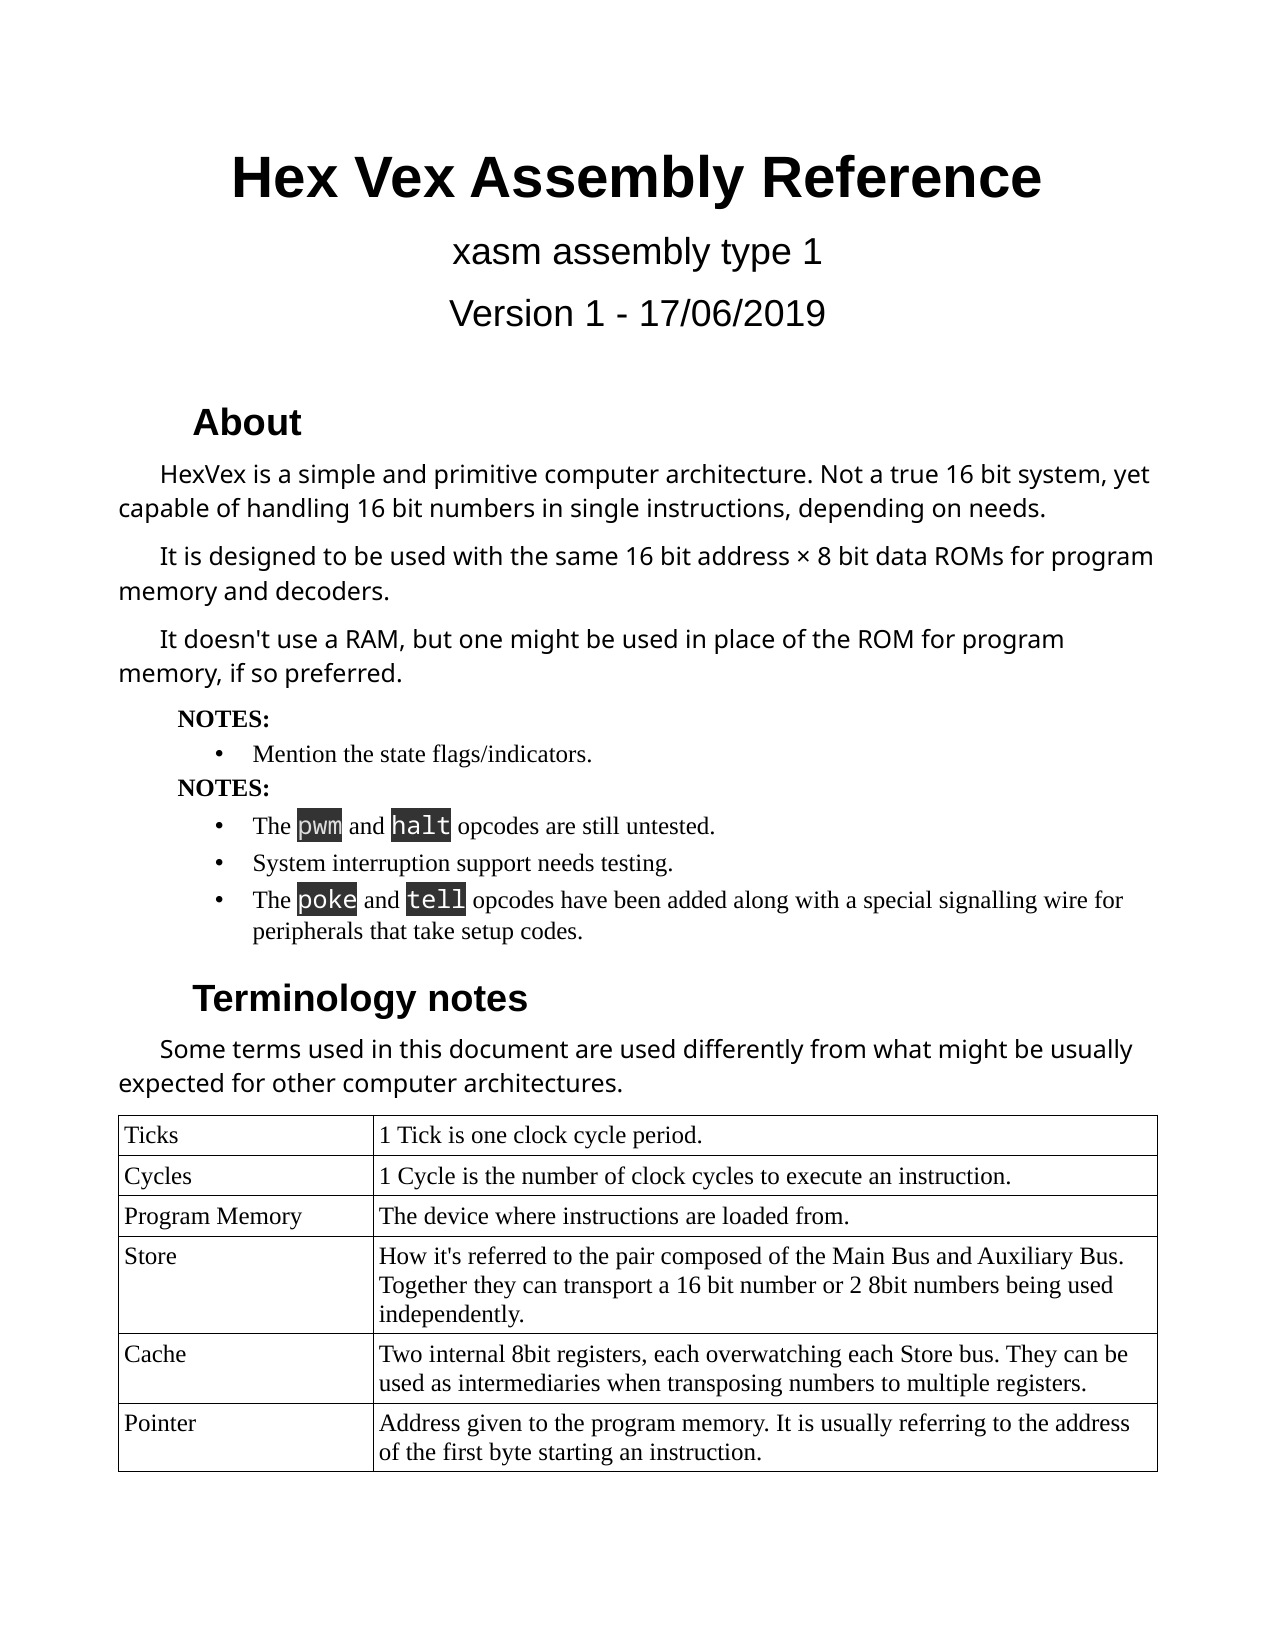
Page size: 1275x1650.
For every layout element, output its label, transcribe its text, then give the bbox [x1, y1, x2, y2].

text HexVex is a simple and primitive computer architecture. Not a true 16 bit system, yet capable of handling 16 bit numbers in single instructions, depending on needs. [118, 456, 1157, 524]
text NOTES: [177, 773, 1098, 802]
table_cell The device where instructions are loaded from. [374, 1196, 1157, 1236]
text It is designed to be used with the same 16 bit address × 8 bit data ROMs for program memory and decoders. [118, 539, 1157, 607]
subtitle Terminology notes [118, 976, 1157, 1019]
subtitle Version 1 - 17/06/2019 [118, 291, 1157, 334]
subtitle About [118, 400, 1157, 444]
list Mention the state flags/indicators. [215, 739, 1157, 768]
table_cell Address given to the program memory. It is usually referring to the address of the first byte starting an instruction. [374, 1404, 1157, 1471]
text Some terms used in this document are used differently from what might be usually expected for other computer architectures. [118, 1032, 1157, 1100]
subtitle xasm assembly type 1 [118, 229, 1157, 272]
list The poke and tell opcodes have been added along with a special signalling wire for peripherals that take setup codes. [215, 882, 1157, 945]
text It doesn't use a RAM, but one might be used in place of the ROM for program memory, if so preferred. [118, 622, 1157, 690]
table_cell Cycles [119, 1156, 373, 1195]
table_cell Cache [119, 1334, 373, 1402]
table_cell How it's referred to the pair composed of the Main Bus and Auxiliary Bus. Together they can transport a 16 bit number or 2 8bit numbers being used independently. [374, 1237, 1157, 1333]
table_cell Pointer [119, 1404, 373, 1471]
title Hex Vex Assembly Reference [118, 143, 1157, 210]
table_cell Two internal 8bit registers, each overwatching each Store bus. They can be used as intermediaries when transposing numbers to multiple registers. [374, 1334, 1157, 1402]
table_cell Store [119, 1237, 373, 1333]
table_header Ticks [119, 1116, 373, 1155]
list System interruption support needs testing. [215, 848, 1157, 876]
text NOTES: [177, 704, 1098, 733]
table_header 1 Tick is one clock cycle period. [374, 1116, 1157, 1155]
table_cell Program Memory [119, 1196, 373, 1236]
list The pwm and halt opcodes are still untested. [215, 808, 1157, 842]
table_cell 1 Cycle is the number of clock cycles to execute an instruction. [374, 1156, 1157, 1195]
